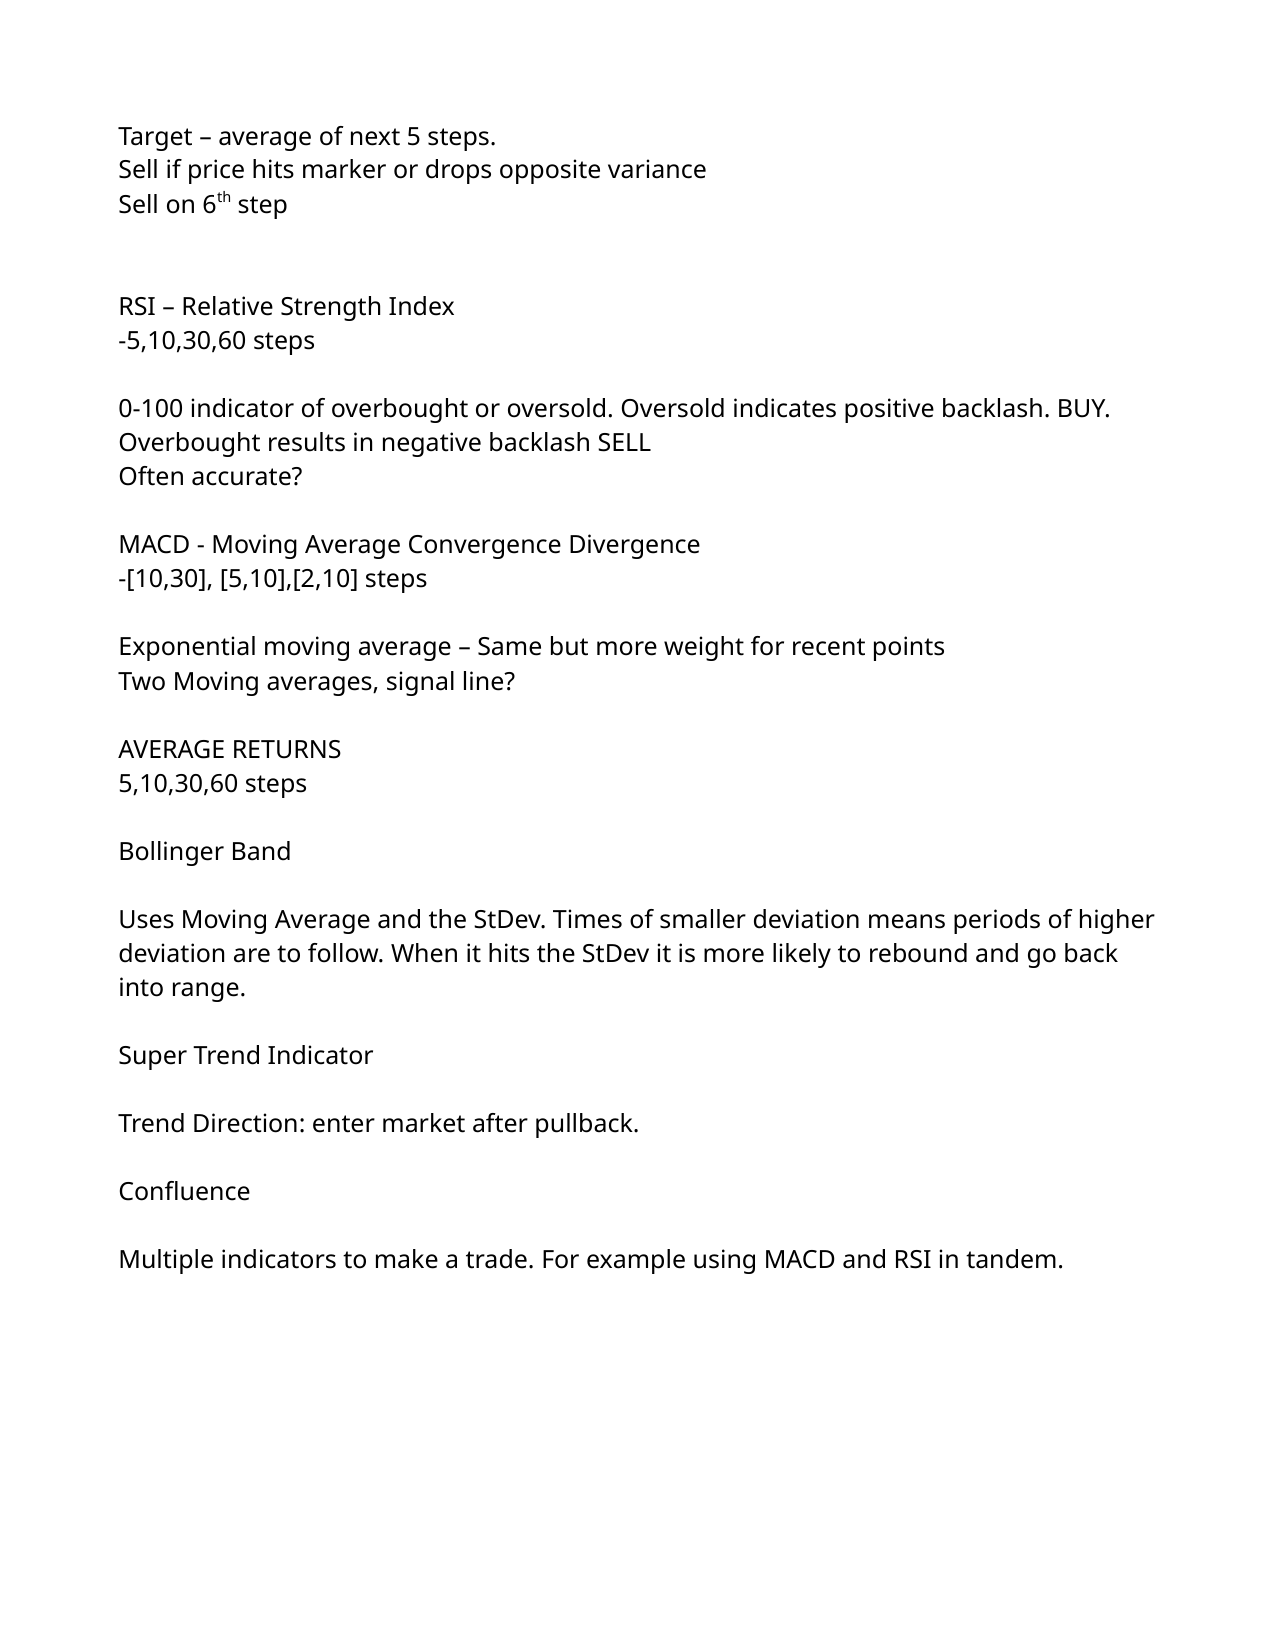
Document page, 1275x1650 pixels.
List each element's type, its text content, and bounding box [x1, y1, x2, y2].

text Uses Moving Average and the StDev. Times of smaller deviation means periods of higher deviation are to follow. When it hits the StDev it is more likely to rebound and go back into range. [118, 902, 1157, 1004]
text Two Moving averages, signal line? [118, 663, 1157, 697]
text Target – average of next 5 steps. [118, 118, 1157, 152]
text 5,10,30,60 steps [118, 765, 1157, 799]
text -[10,30], [5,10],[2,10] steps [118, 561, 1157, 595]
text Sell if price hits marker or drops opposite variance [118, 152, 1157, 186]
text AVERAGE RETURNS [118, 731, 1157, 765]
text Confluence [118, 1174, 1157, 1208]
text RSI – Relative Strength Index [118, 288, 1157, 322]
text Bollinger Band [118, 833, 1157, 867]
text Super Trend Indicator [118, 1038, 1157, 1072]
text MACD - Moving Average Convergence Divergence [118, 527, 1157, 561]
text Exponential moving average – Same but more weight for recent points [118, 629, 1157, 663]
text 0-100 indicator of overbought or oversold. Oversold indicates positive backlash. BUY. Overbought results in negative backlash SELL [118, 391, 1157, 459]
text Often accurate? [118, 459, 1157, 493]
text Multiple indicators to make a trade. For example using MACD and RSI in tandem. [118, 1242, 1157, 1276]
text -5,10,30,60 steps [118, 322, 1157, 357]
text Trend Direction: enter market after pullback. [118, 1106, 1157, 1140]
text Sell on 6th step [118, 186, 1157, 220]
